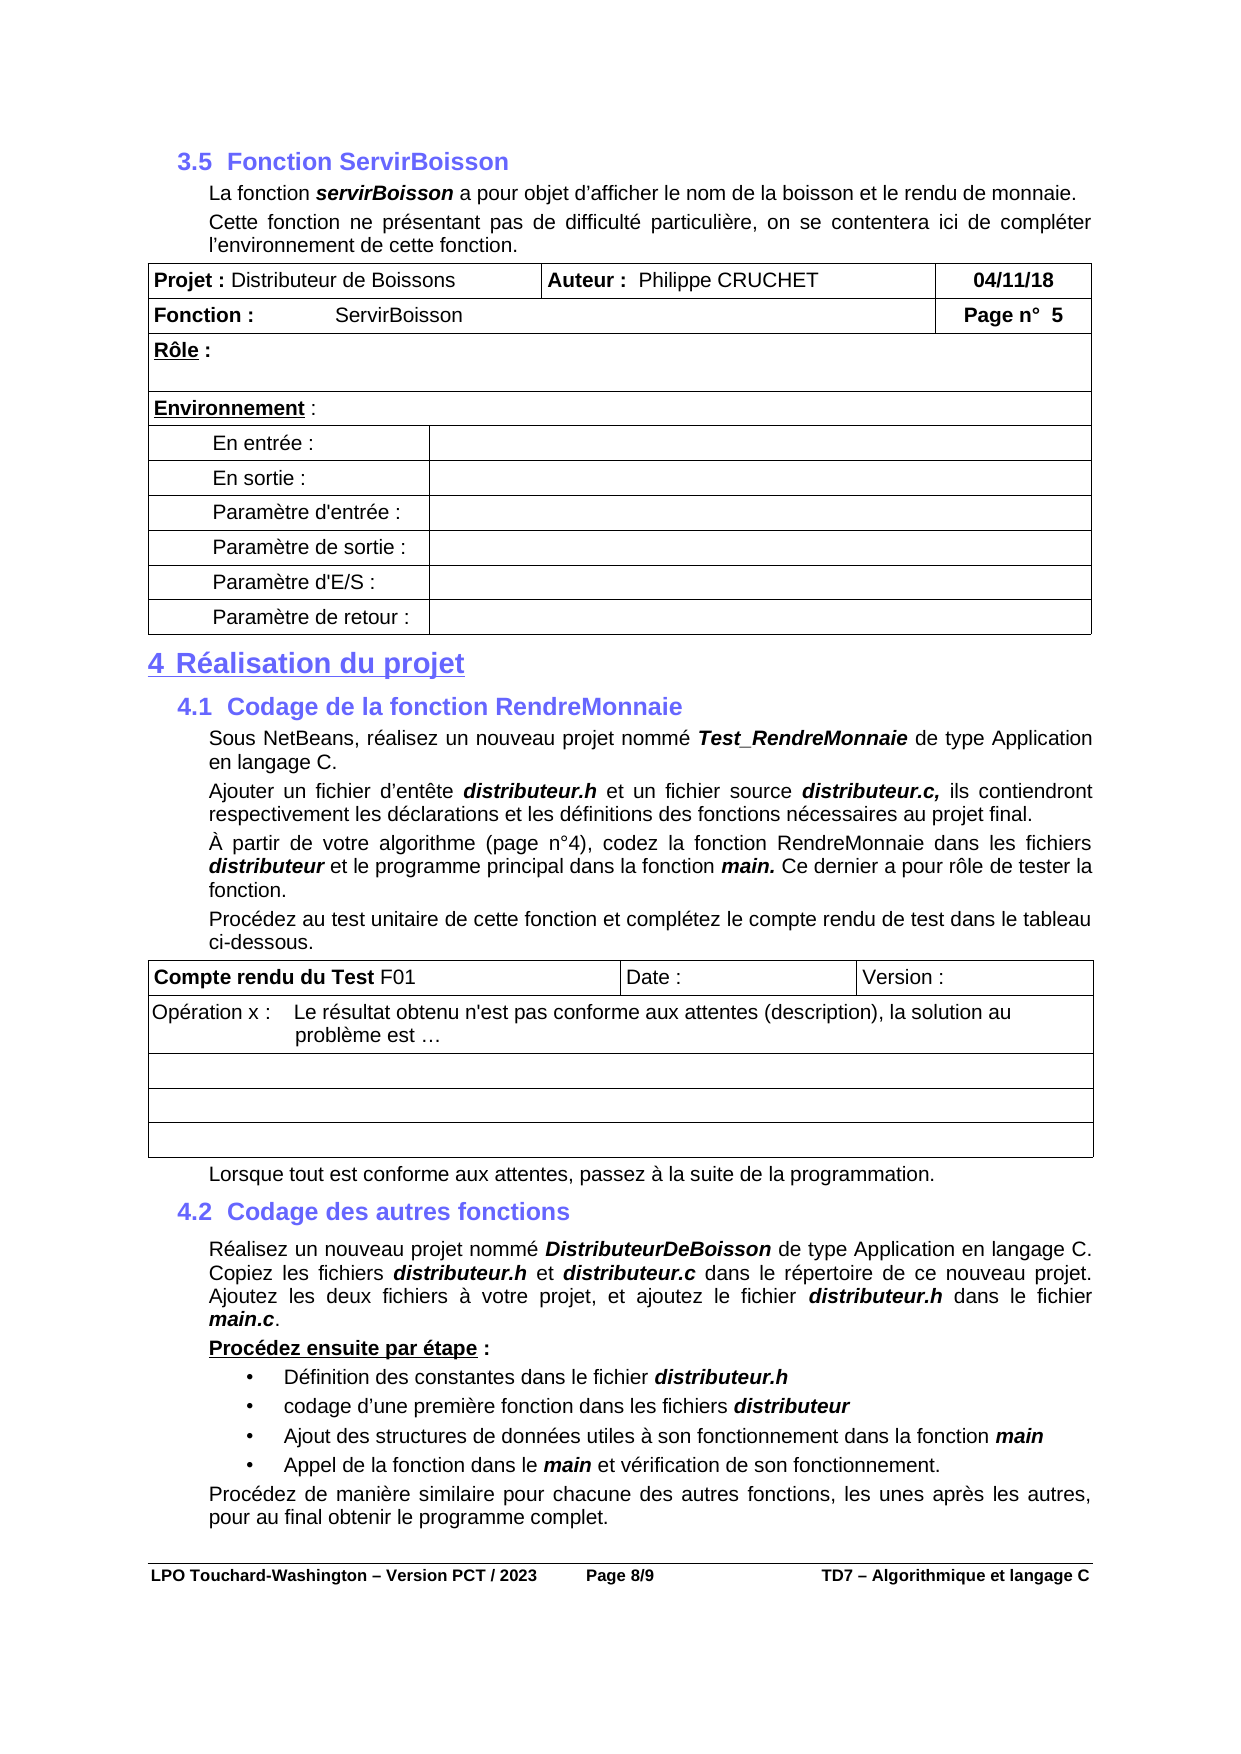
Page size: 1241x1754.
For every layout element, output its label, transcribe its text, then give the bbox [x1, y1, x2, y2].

table_header 04/11/18 [936, 264, 1091, 298]
table_cell [430, 531, 1091, 565]
table_cell Fonction : ServirBoisson [149, 299, 935, 333]
table_header Date : [621, 961, 856, 995]
text Sous NetBeans, réalisez un nouveau projet nommé Test_RendreMonnaie de type Application en langage C. [208, 727, 1093, 773]
table_cell [430, 496, 1091, 530]
table_cell Paramètre d'E/S : [149, 566, 429, 599]
table_cell Paramètre de retour : [149, 600, 429, 634]
table_cell Page n° 5 [936, 299, 1091, 333]
text Ajouter un fichier d’entête distributeur.h et un fichier source distributeur.c, ils contiendront respectivement les déclarations et les définitions des fonctions nécessaires au projet final. [208, 779, 1093, 826]
table_cell En sortie : [149, 461, 429, 495]
table_cell Opération x : Le résultat obtenu n'est pas conforme aux attentes (description), la solution au problème est … [149, 996, 1093, 1053]
text Procédez ensuite par étape : [208, 1337, 1093, 1360]
list Ajout des structures de données utiles à son fonctionnement dans la fonction main [246, 1424, 1093, 1447]
table_cell Rôle : [149, 334, 1091, 391]
subtitle Réalisation du projet [148, 647, 1093, 680]
table_cell En entrée : [149, 426, 429, 460]
list Définition des constantes dans le fichier distributeur.h [246, 1366, 1093, 1389]
table_cell [430, 600, 1091, 634]
table_cell [430, 566, 1091, 599]
text À partir de votre algorithme (page n°4), codez la fonction RendreMonnaie dans les fichiers distributeur et le programme principal dans la fonction main. Ce dernier a pour rôle de tester la fonction. [208, 832, 1093, 902]
text Procédez de manière similaire pour chacune des autres fonctions, les unes après les autres, pour au final obtenir le programme complet. [208, 1483, 1093, 1529]
table_header Projet : Distributeur de Boissons [149, 264, 541, 298]
table_header Version : [857, 961, 1093, 995]
table_cell [149, 1089, 1093, 1122]
table_cell Paramètre d'entrée : [149, 496, 429, 530]
subtitle Fonction ServirBoisson [177, 148, 1033, 176]
table_header Auteur : Philippe CRUCHET [542, 264, 935, 298]
table_cell Environnement : [149, 392, 1091, 425]
text Réalisez un nouveau projet nommé DistributeurDeBoisson de type Application en langage C. Copiez les fichiers distributeur.h et distributeur.c dans le répertoire de ce nouveau projet. Ajoutez les deux fichiers à votre projet, et ajoutez le fichier distributeur.h dans le fichier main.c. [208, 1238, 1093, 1331]
table_cell Paramètre de sortie : [149, 531, 429, 565]
table_cell [430, 461, 1091, 495]
subtitle Codage de la fonction RendreMonnaie [177, 693, 1033, 721]
table_cell [149, 1123, 1093, 1157]
subtitle Codage des autres fonctions [177, 1198, 1033, 1226]
list codage d’une première fonction dans les fichiers distributeur [246, 1395, 1093, 1418]
table_cell [149, 1054, 1093, 1088]
text Procédez au test unitaire de cette fonction et complétez le compte rendu de test dans le tableau ci-dessous. [208, 907, 1093, 954]
text Lorsque tout est conforme aux attentes, passez à la suite de la programmation. [208, 1163, 1093, 1186]
table_cell [430, 426, 1091, 460]
list Appel de la fonction dans le main et vérification de son fonctionnement. [246, 1453, 1093, 1477]
table_header Compte rendu du Test F01 [149, 961, 620, 995]
text La fonction servirBoisson a pour objet d’afficher le nom de la boisson et le rendu de monnaie. [208, 182, 1093, 205]
text Cette fonction ne présentant pas de difficulté particulière, on se contentera ici de compléter l’environnement de cette fonction. [208, 211, 1093, 257]
